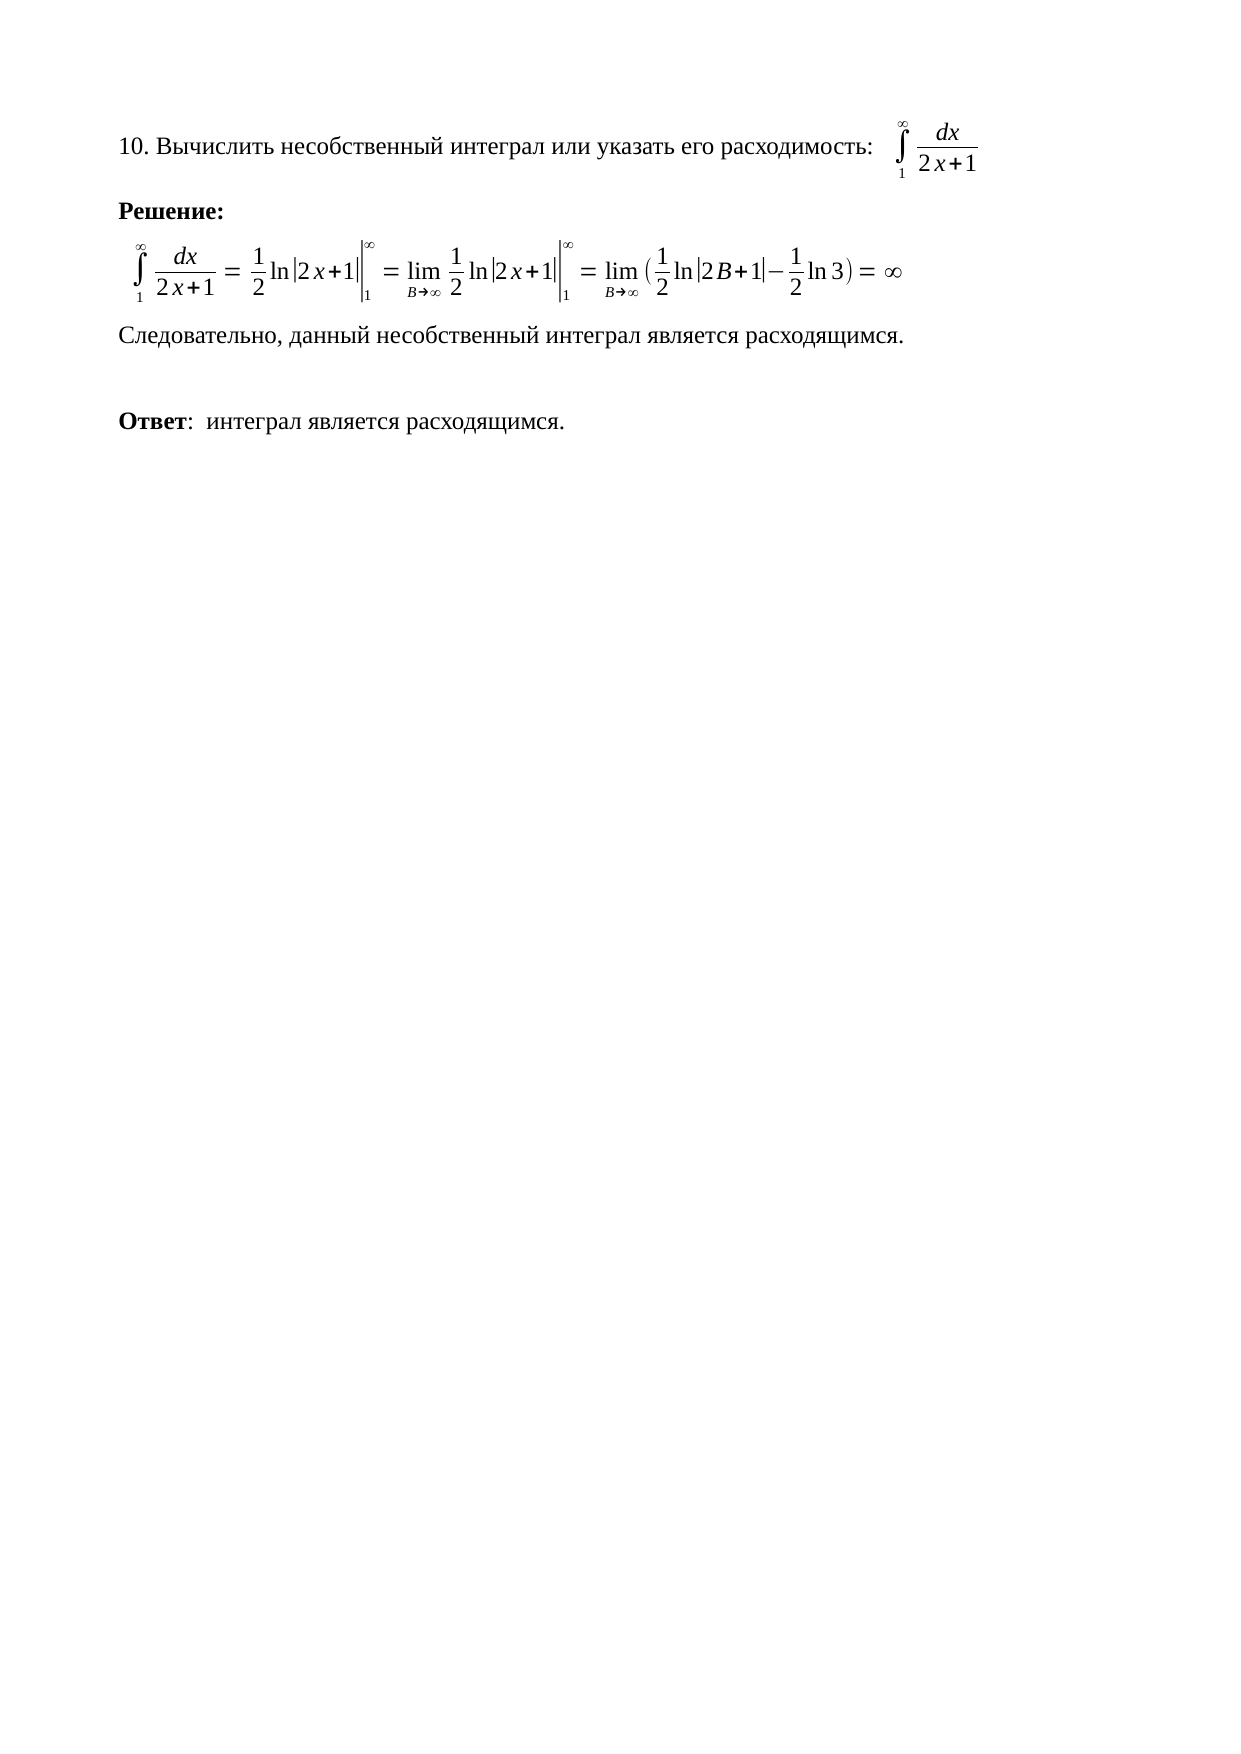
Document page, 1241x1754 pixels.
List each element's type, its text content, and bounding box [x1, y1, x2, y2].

text 10. Вычислить несобственный интеграл или указать его расходимость: [118, 118, 1163, 182]
text Решение: [118, 196, 1163, 225]
text Следовательно, данный несобственный интеграл является расходящимся. [118, 320, 1163, 349]
text Ответ: интеграл является расходящимся. [118, 406, 1163, 435]
